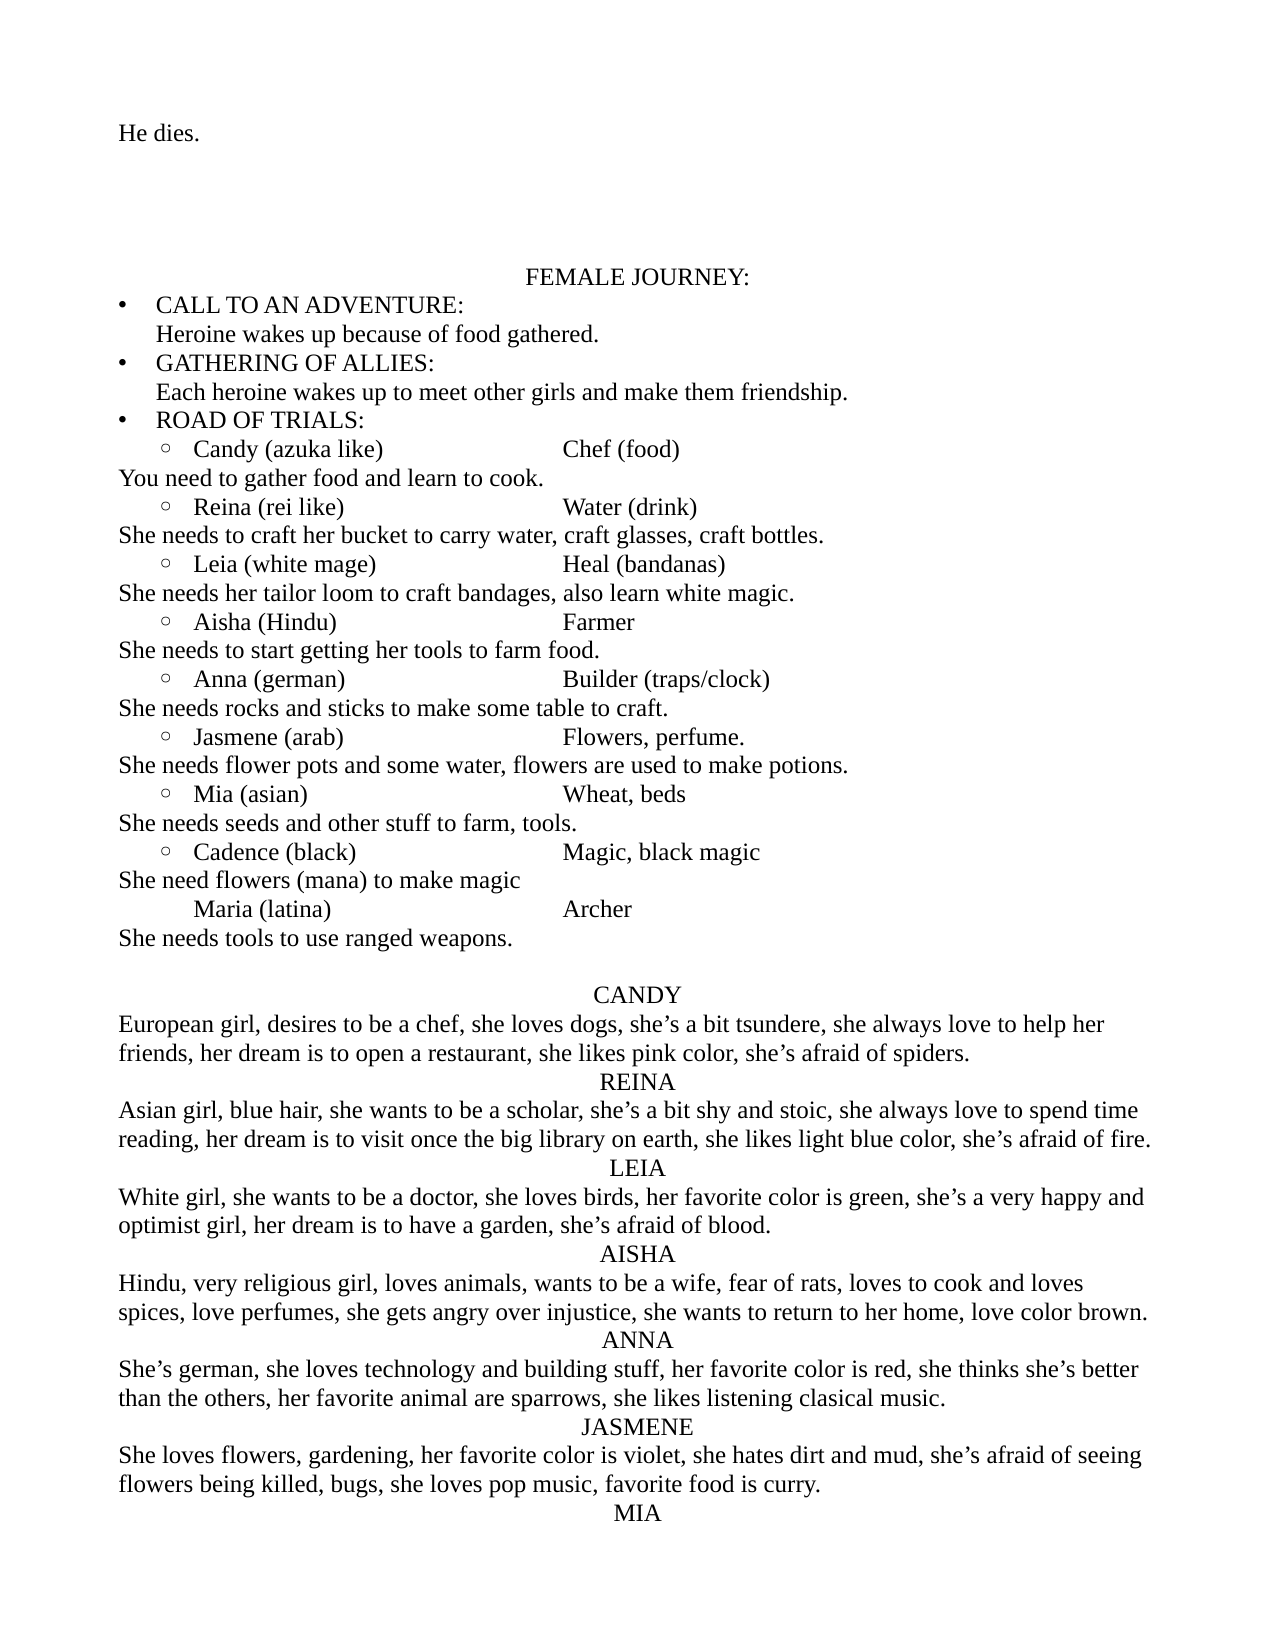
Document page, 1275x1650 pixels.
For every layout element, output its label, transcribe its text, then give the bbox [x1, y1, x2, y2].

text Asian girl, blue hair, she wants to be a scholar, she’s a bit shy and stoic, she always love to spend time reading, her dream is to visit once the big library on earth, she likes light blue color, she’s afraid of fire. [118, 1096, 1157, 1153]
text She needs tools to use ranged weapons. [118, 923, 1157, 952]
text CANDY [118, 981, 1157, 1009]
list Mia (asian) Wheat, beds [156, 779, 1157, 808]
text MIA [118, 1498, 1157, 1527]
text She needs seeds and other stuff to farm, tools. [118, 808, 1157, 837]
list Aisha (Hindu) Farmer [156, 607, 1157, 636]
text She need flowers (mana) to make magic [118, 866, 1157, 894]
list ROAD OF TRIALS: [118, 406, 1157, 434]
text She needs her tailor loom to craft bandages, also learn white magic. [118, 578, 1157, 607]
text She’s german, she loves technology and building stuff, her favorite color is red, she thinks she’s better than the others, her favorite animal are sparrows, she likes listening clasical music. [118, 1354, 1157, 1412]
list Leia (white mage) Heal (bandanas) [156, 549, 1157, 578]
text She needs to start getting her tools to farm food. [118, 636, 1157, 664]
text She needs to craft her bucket to carry water, craft glasses, craft bottles. [118, 521, 1157, 549]
text She loves flowers, gardening, her favorite color is violet, she hates dirt and mud, she’s afraid of seeing flowers being killed, bugs, she loves pop music, favorite food is curry. [118, 1441, 1157, 1498]
text White girl, she wants to be a doctor, she loves birds, her favorite color is green, she’s a very happy and optimist girl, her dream is to have a garden, she’s afraid of blood. [118, 1182, 1157, 1239]
text JASMENE [118, 1412, 1157, 1441]
text ANNA [118, 1326, 1157, 1354]
list Jasmene (arab) Flowers, perfume. [156, 722, 1157, 751]
list Reina (rei like) Water (drink) [156, 492, 1157, 521]
list Maria (latina) Archer [156, 894, 1157, 923]
text She needs flower pots and some water, flowers are used to make potions. [118, 751, 1157, 779]
list CALL TO AN ADVENTURE: [118, 291, 1157, 319]
list Anna (german) Builder (traps/clock) [156, 664, 1157, 693]
text FEMALE JOURNEY: [118, 262, 1157, 291]
list Candy (azuka like) Chef (food) [156, 434, 1157, 463]
list Heroine wakes up because of food gathered. [118, 319, 1157, 348]
text European girl, desires to be a chef, she loves dogs, she’s a bit tsundere, she always love to help her friends, her dream is to open a restaurant, she likes pink color, she’s afraid of spiders. [118, 1009, 1157, 1067]
list GATHERING OF ALLIES: [118, 348, 1157, 377]
text Hindu, very religious girl, loves animals, wants to be a wife, fear of rats, loves to cook and loves spices, love perfumes, she gets angry over injustice, she wants to return to her home, love color brown. [118, 1268, 1157, 1326]
text AISHA [118, 1239, 1157, 1268]
list Each heroine wakes up to meet other girls and make them friendship. [118, 377, 1157, 406]
text You need to gather food and learn to cook. [118, 463, 1157, 492]
text LEIA [118, 1153, 1157, 1182]
text She needs rocks and sticks to make some table to craft. [118, 693, 1157, 722]
list Cadence (black) Magic, black magic [156, 837, 1157, 866]
text REINA [118, 1067, 1157, 1096]
text He dies. [118, 118, 1157, 147]
